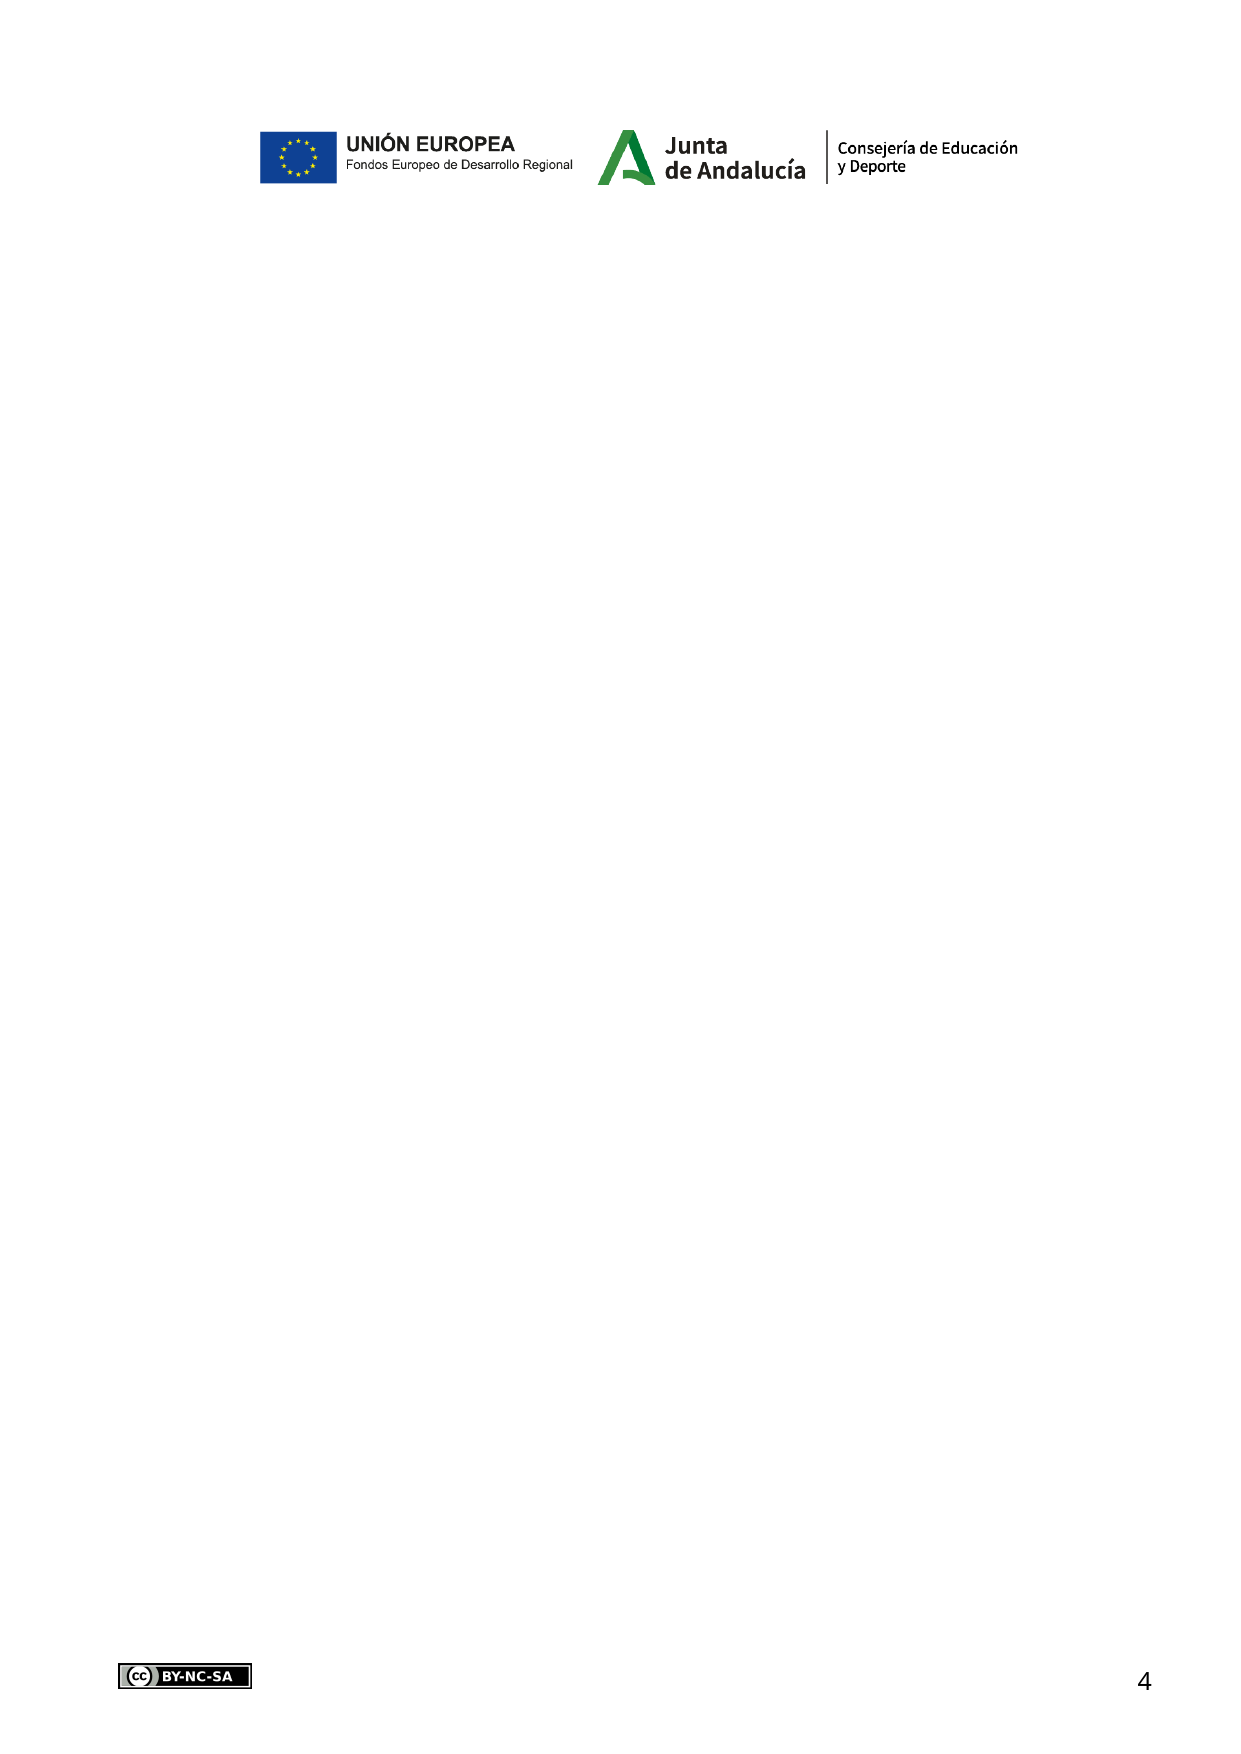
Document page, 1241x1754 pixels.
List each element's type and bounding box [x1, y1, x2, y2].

picture [239, 113, 1031, 204]
picture [118, 1663, 536, 1698]
